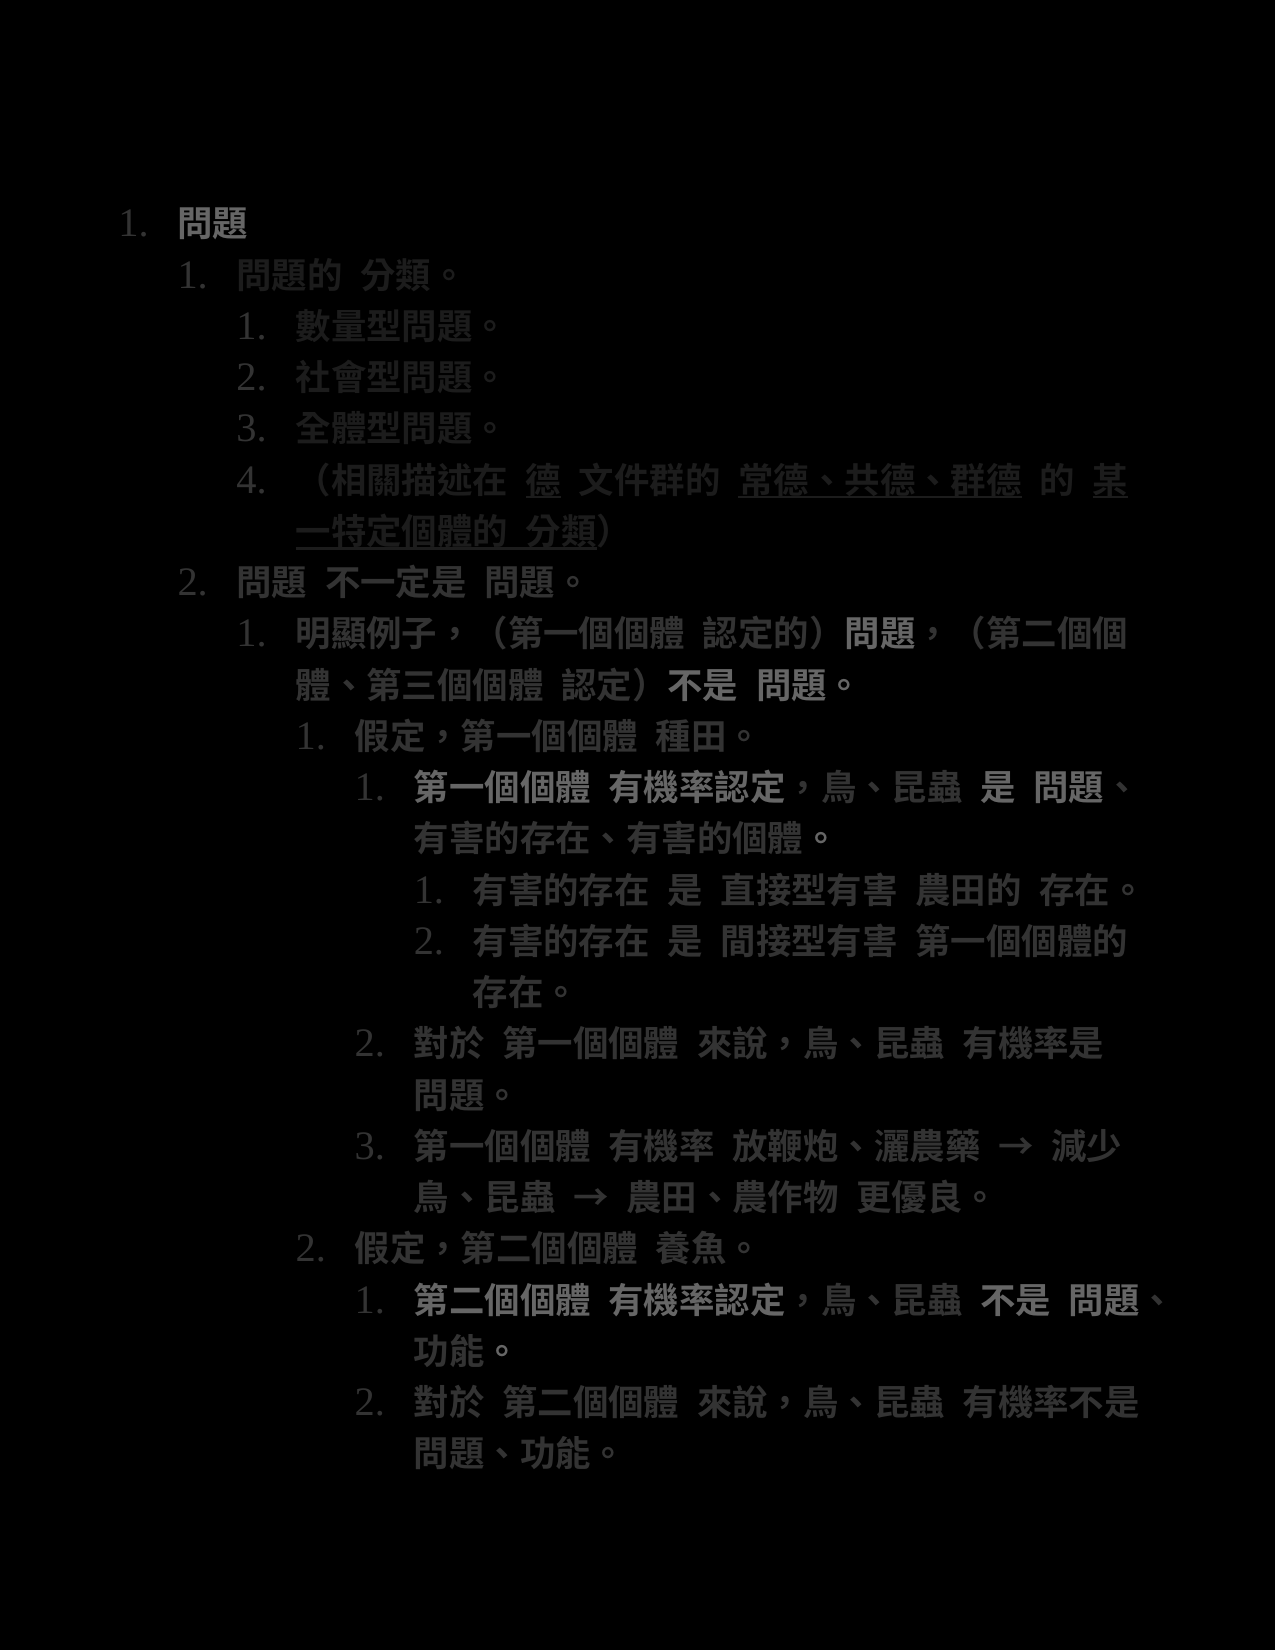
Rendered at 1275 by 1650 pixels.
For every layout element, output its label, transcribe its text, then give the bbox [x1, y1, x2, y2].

list 問題 [118, 196, 1157, 247]
list 第二個個體 有機率認定，鳥、昆蟲 不是 問題、功能。 [354, 1272, 1157, 1374]
list 有害的存在 是 間接型有害 第一個個體的 存在。 [413, 913, 1157, 1016]
list 對於 第二個個體 來說，鳥、昆蟲 有機率不是 問題、功能。 [354, 1374, 1157, 1477]
list （相關描述在 德 文件群的 常德、共德、群德 的 某一特定個體的 分類） [236, 452, 1157, 554]
list 問題的 分類。 [177, 247, 1157, 298]
list 假定，第二個個體 養魚。 [295, 1221, 1157, 1272]
list 對於 第一個個體 來說，鳥、昆蟲 有機率是 問題。 [354, 1016, 1157, 1118]
list 數量型問題。 [236, 298, 1157, 349]
list 社會型問題。 [236, 349, 1157, 401]
list 第一個個體 有機率 放鞭炮、灑農藥 → 減少 鳥、昆蟲 → 農田、農作物 更優良。 [354, 1118, 1157, 1221]
list 全體型問題。 [236, 401, 1157, 452]
list 有害的存在 是 直接型有害 農田的 存在。 [413, 862, 1157, 913]
list 假定，第一個個體 種田。 [295, 708, 1157, 759]
list 明顯例子，（第一個個體 認定的）問題，（第二個個體、第三個個體 認定）不是 問題。 [236, 606, 1157, 708]
list 問題 不一定是 問題。 [177, 554, 1157, 606]
list 第一個個體 有機率認定，鳥、昆蟲 是 問題、有害的存在、有害的個體。 [354, 759, 1157, 862]
